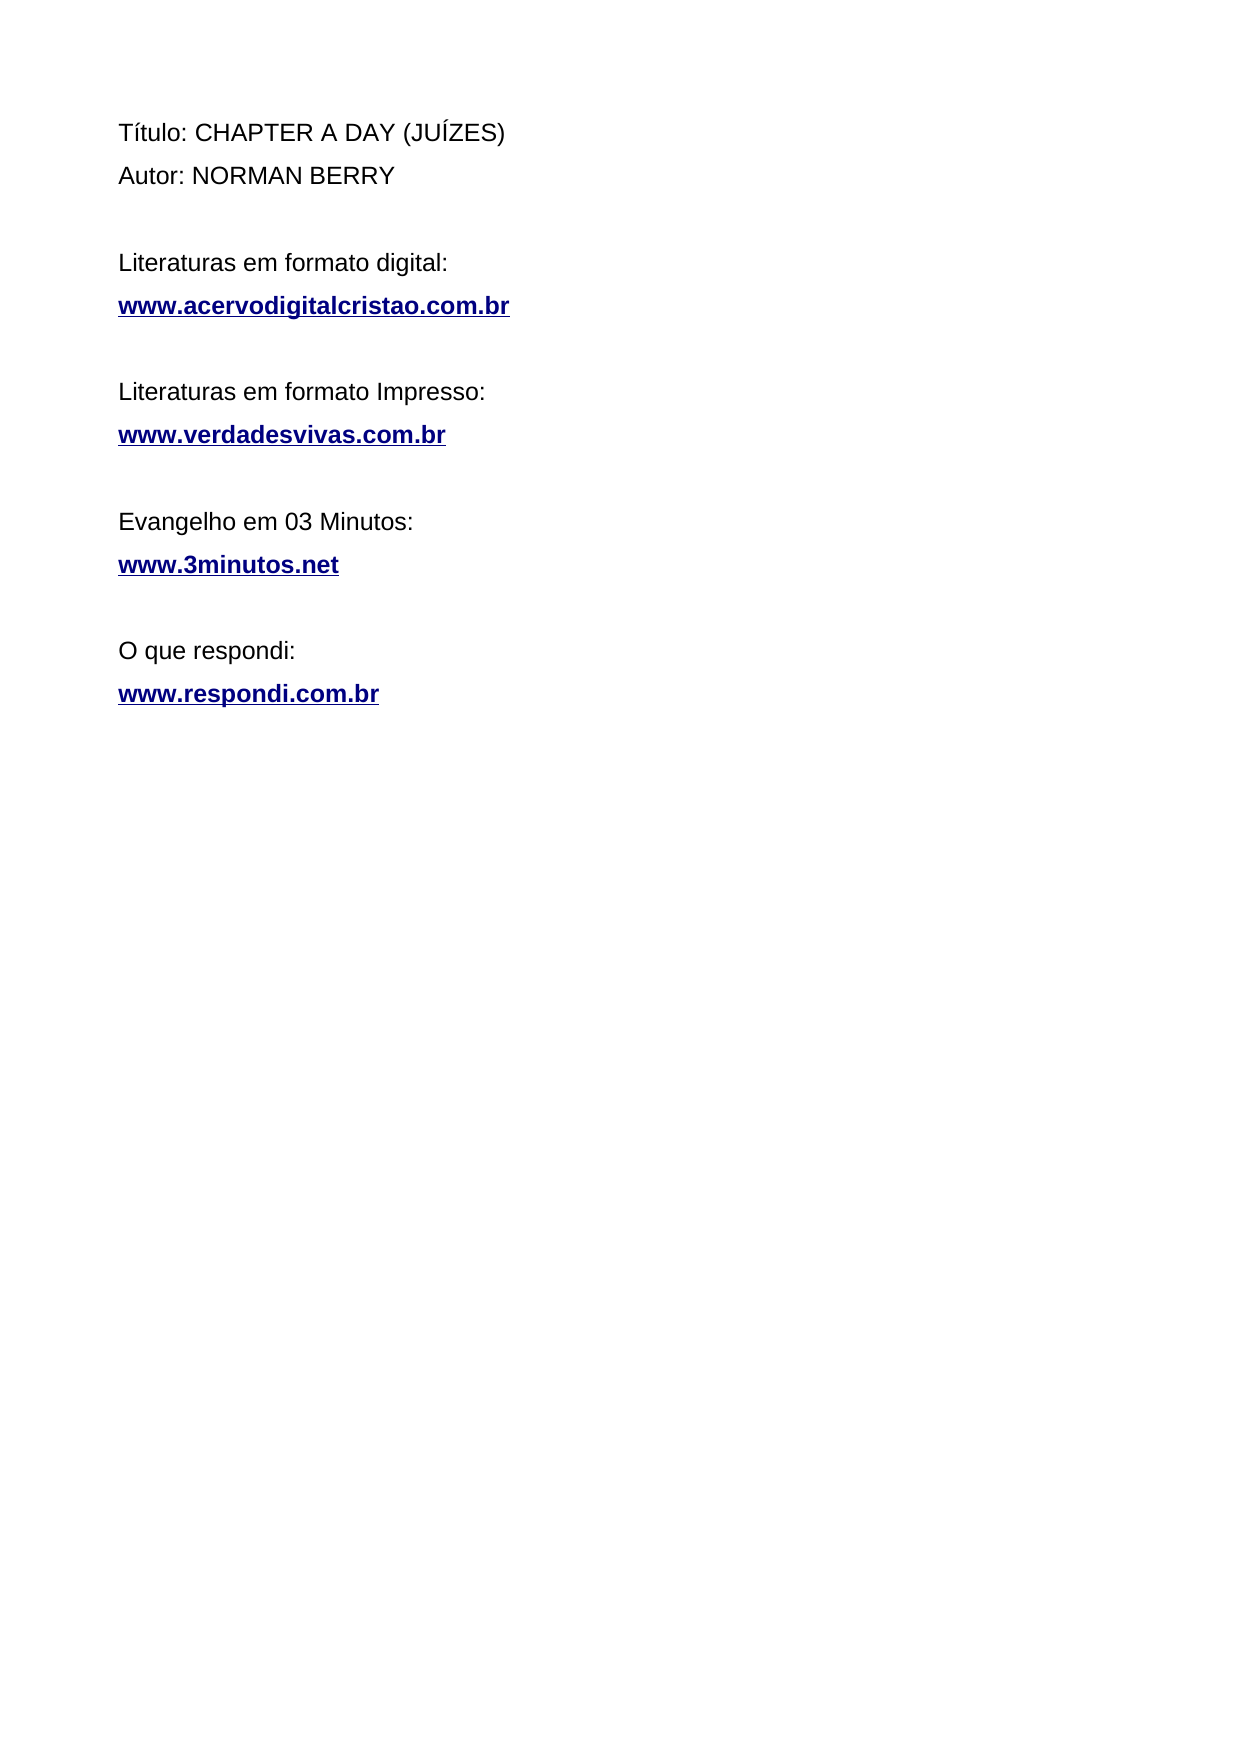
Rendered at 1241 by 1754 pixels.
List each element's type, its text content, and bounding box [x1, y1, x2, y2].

text Título: CHAPTER A DAY (JUÍZES) Autor: NORMAN BERRY Literaturas em formato digital: www.acervodigitalcristao.com.br Literaturas em formato Impresso: www.verdadesvivas.com.br Evangelho em 03 Minutos: www.3minutos.net O que respondi: www.respondi.com.br [118, 118, 1122, 708]
